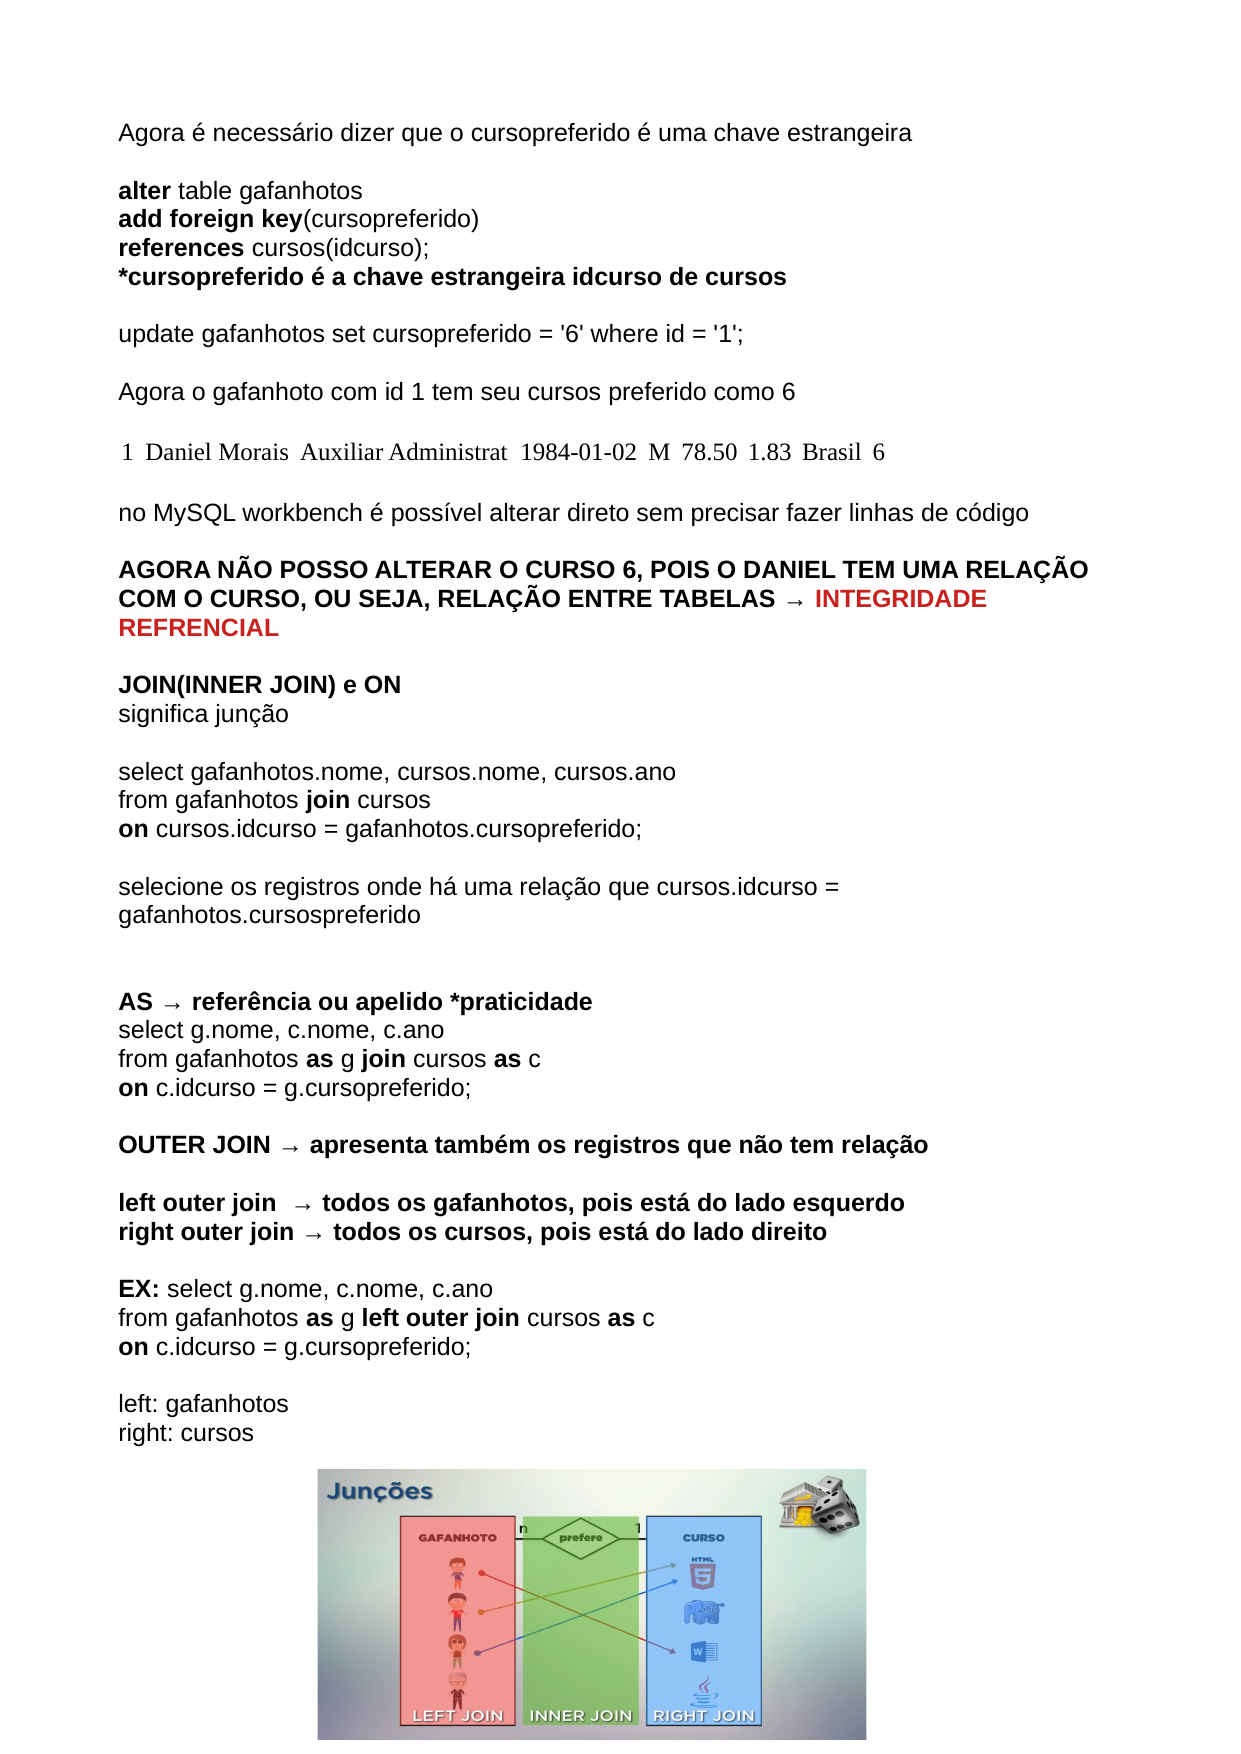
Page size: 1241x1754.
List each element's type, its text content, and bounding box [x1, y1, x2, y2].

text OUTER JOIN → apresenta também os registros que não tem relação [118, 1130, 1122, 1159]
text AS → referência ou apelido *praticidade [118, 986, 1122, 1015]
table_header 1984-01-02 [517, 434, 645, 469]
picture [317, 1469, 867, 1740]
text from gafanhotos as g left outer join cursos as c [118, 1303, 1122, 1331]
table_header 6 [869, 434, 896, 469]
text from gafanhotos join cursos [118, 785, 1122, 814]
text JOIN(INNER JOIN) e ON [118, 670, 1122, 699]
text on cursos.idcurso = gafanhotos.cursopreferido; [118, 814, 1122, 843]
text on c.idcurso = g.cursopreferido; [118, 1331, 1122, 1360]
table_header Auxiliar Administrat [297, 434, 517, 469]
text from gafanhotos as g join cursos as c [118, 1044, 1122, 1073]
text update gafanhotos set cursopreferido = '6' where id = '1'; [118, 319, 1122, 348]
text Agora é necessário dizer que o cursopreferido é uma chave estrangeira [118, 118, 1122, 147]
table_header Daniel Morais [142, 434, 297, 469]
text select g.nome, c.nome, c.ano [118, 1015, 1122, 1044]
text left: gafanhotos [118, 1389, 1122, 1418]
text alter table gafanhotos add foreign key(cursopreferido) references cursos(idcurso); [118, 176, 1122, 262]
text no MySQL workbench é possível alterar direto sem precisar fazer linhas de código [118, 498, 1122, 526]
text select gafanhotos.nome, cursos.nome, cursos.ano [118, 756, 1122, 785]
text significa junção [118, 699, 1122, 728]
text selecione os registros onde há uma relação que cursos.idcurso = gafanhotos.cursospreferido [118, 871, 1122, 929]
table_header 1 [118, 434, 142, 469]
table_header 78.50 [678, 434, 745, 469]
text right: cursos [118, 1418, 1122, 1446]
table_header M [645, 434, 678, 469]
text on c.idcurso = g.cursopreferido; [118, 1073, 1122, 1101]
text *cursopreferido é a chave estrangeira idcurso de cursos [118, 262, 1122, 291]
text EX: select g.nome, c.nome, c.ano [118, 1274, 1122, 1303]
table_header Brasil [799, 434, 869, 469]
text right outer join → todos os cursos, pois está do lado direito [118, 1216, 1122, 1245]
text Agora o gafanhoto com id 1 tem seu cursos preferido como 6 [118, 377, 1122, 406]
table_header 1.83 [745, 434, 799, 469]
text AGORA NÃO POSSO ALTERAR O CURSO 6, POIS O DANIEL TEM UMA RELAÇÃO COM O CURSO, OU SEJA, RELAÇÃO ENTRE TABELAS → INTEGRIDADE REFRENCIAL [118, 555, 1122, 641]
text left outer join → todos os gafanhotos, pois está do lado esquerdo [118, 1188, 1122, 1216]
